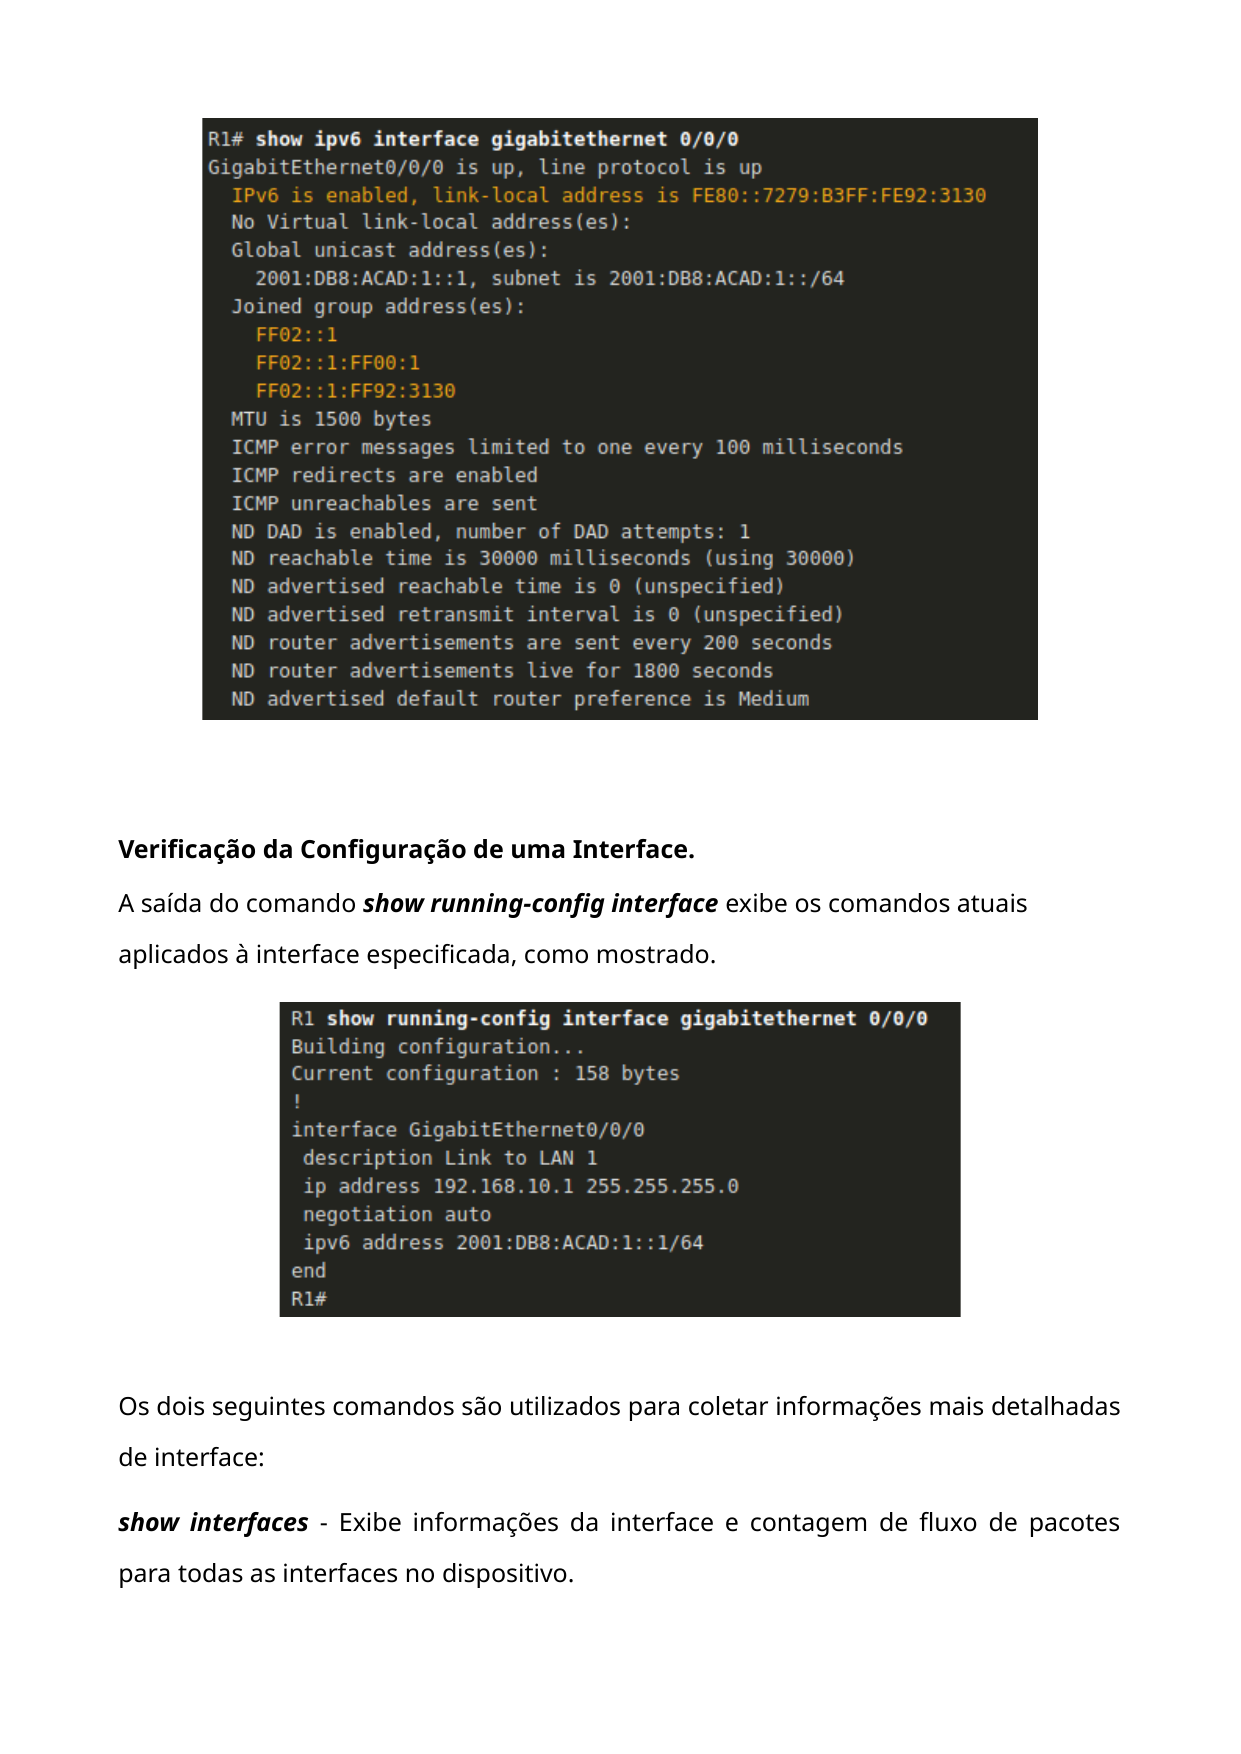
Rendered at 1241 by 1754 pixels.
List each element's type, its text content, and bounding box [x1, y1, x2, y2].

text Os dois seguintes comandos são utilizados para coletar informações mais detalhadas de interface: [118, 1388, 1122, 1473]
text Verificação da Configuração de uma Interface. [118, 832, 1122, 866]
text show interfaces - Exibe informações da interface e contagem de fluxo de pacotes para todas as interfaces no dispositivo. [118, 1505, 1122, 1590]
text A saída do comando show running-config interface exibe os comandos atuais aplicados à interface especificada, como mostrado. [118, 886, 1122, 971]
